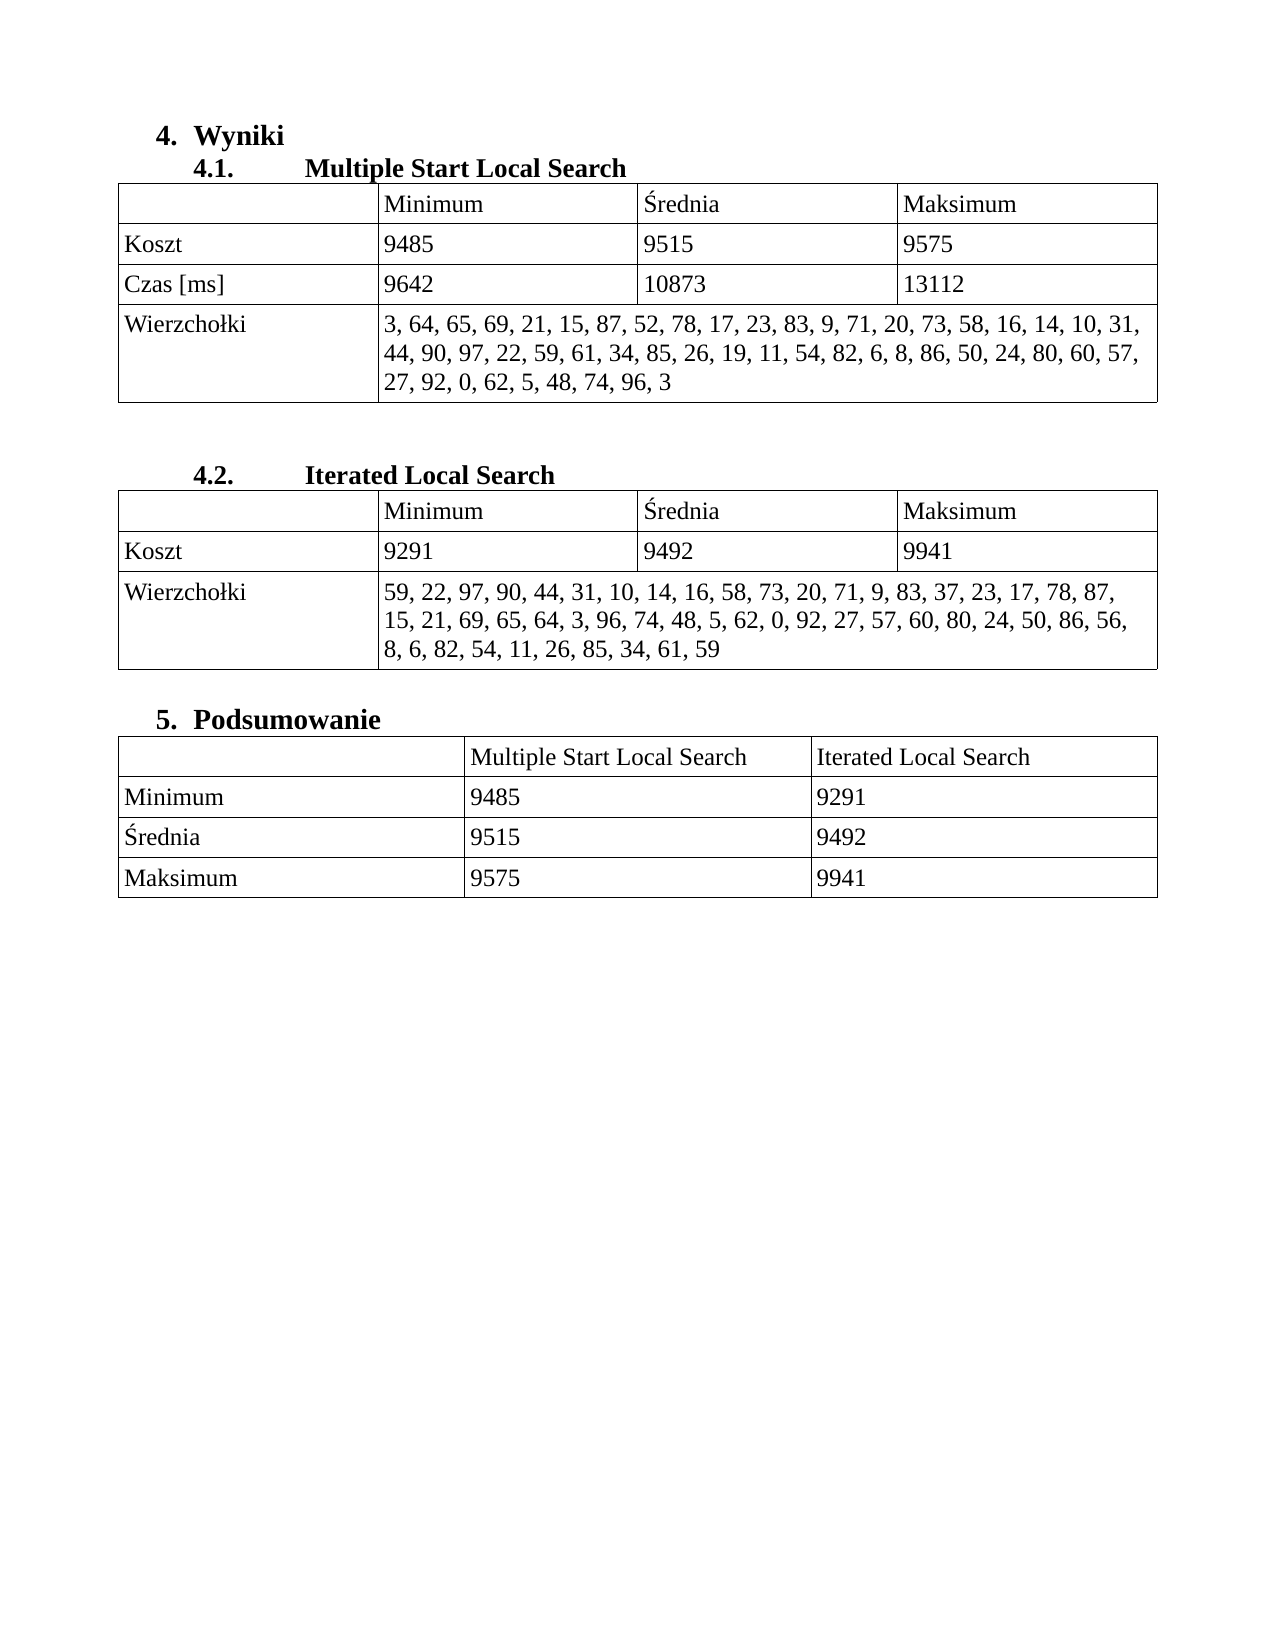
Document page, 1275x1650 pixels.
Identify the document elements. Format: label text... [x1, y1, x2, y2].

table_header Minimum [379, 491, 637, 531]
table_cell Średnia [119, 818, 464, 857]
table_cell Wierzchołki [119, 305, 378, 402]
table_header Minimum [379, 184, 637, 223]
table_cell 9485 [465, 777, 811, 817]
table_header [119, 737, 464, 776]
list Multiple Start Local Search [193, 152, 1157, 183]
table_cell 59, 22, 97, 90, 44, 31, 10, 14, 16, 58, 73, 20, 71, 9, 83, 37, 23, 17, 78, 87, 15, 21, 69, 65, 64, 3, 96, 74, 48, 5, 62, 0, 92, 27, 57, 60, 80, 24, 50, 86, 56, 8, 6, 82, 54, 11, 26, 85, 34, 61, 59 [379, 572, 1157, 669]
table_cell 9515 [465, 818, 811, 857]
table_header Maksimum [898, 184, 1157, 223]
table_cell 9575 [898, 224, 1157, 263]
table_header Iterated Local Search [812, 737, 1157, 776]
list Iterated Local Search [193, 459, 1157, 490]
table_cell 9291 [379, 532, 637, 571]
list Podsumowanie [156, 702, 1157, 736]
table_cell 10873 [638, 265, 897, 304]
table_cell 9515 [638, 224, 897, 263]
list Wyniki [156, 118, 1157, 152]
table_cell 9575 [465, 858, 811, 897]
table_cell 9492 [812, 818, 1157, 857]
table_cell Czas [ms] [119, 265, 378, 304]
table_cell 13112 [898, 265, 1157, 304]
table_header Multiple Start Local Search [465, 737, 811, 776]
table_cell 9291 [812, 777, 1157, 817]
table_header [119, 491, 378, 531]
table_cell 9941 [812, 858, 1157, 897]
table_cell 9642 [379, 265, 637, 304]
table_cell Koszt [119, 532, 378, 571]
table_header Średnia [638, 184, 897, 223]
table_header Maksimum [898, 491, 1157, 531]
table_cell 9485 [379, 224, 637, 263]
table_header Średnia [638, 491, 897, 531]
table_cell 3, 64, 65, 69, 21, 15, 87, 52, 78, 17, 23, 83, 9, 71, 20, 73, 58, 16, 14, 10, 31, 44, 90, 97, 22, 59, 61, 34, 85, 26, 19, 11, 54, 82, 6, 8, 86, 50, 24, 80, 60, 57, 27, 92, 0, 62, 5, 48, 74, 96, 3 [379, 305, 1157, 402]
table_cell Wierzchołki [119, 572, 378, 669]
table_cell 9941 [898, 532, 1157, 571]
table_cell Minimum [119, 777, 464, 817]
table_cell Koszt [119, 224, 378, 263]
table_cell 9492 [638, 532, 897, 571]
table_header [119, 184, 378, 223]
table_cell Maksimum [119, 858, 464, 897]
